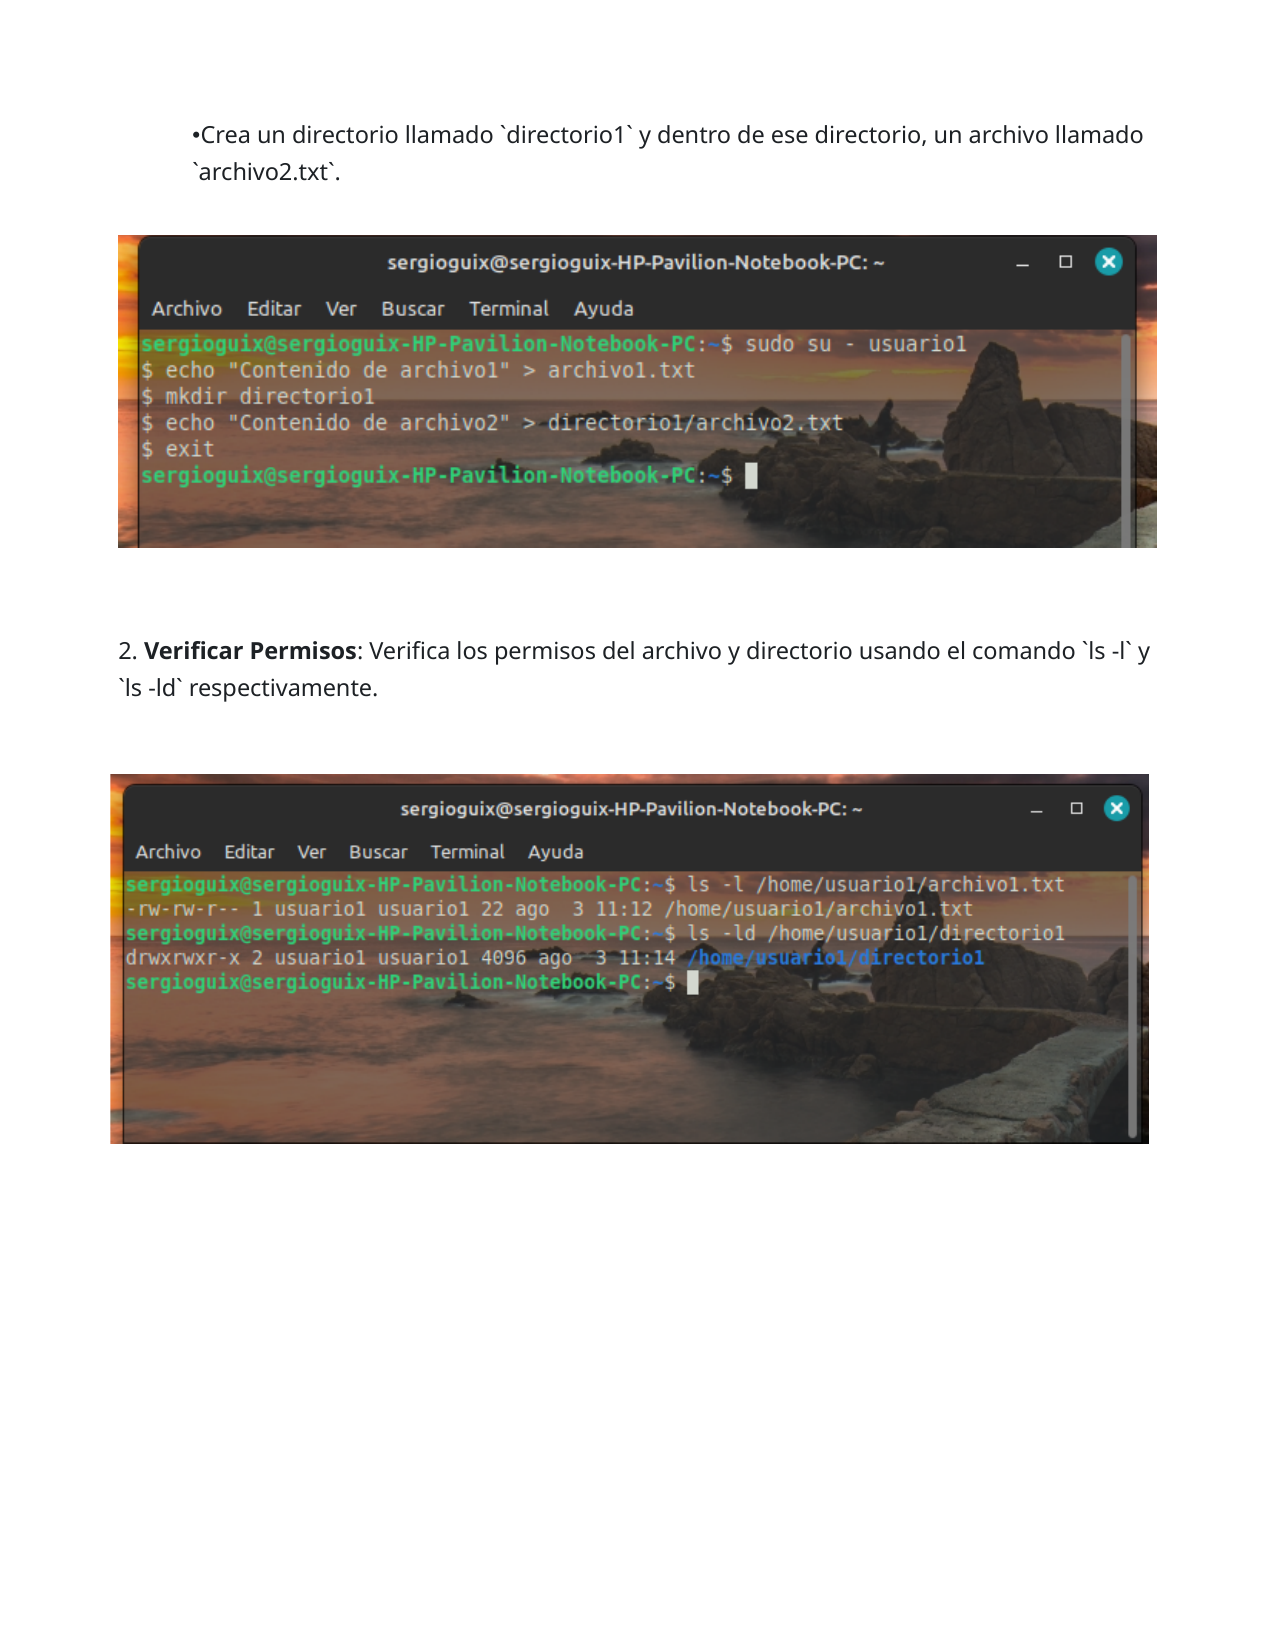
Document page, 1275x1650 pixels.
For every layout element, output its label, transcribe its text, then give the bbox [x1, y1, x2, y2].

picture [118, 235, 1157, 548]
list Crea un directorio llamado `directorio1` y dentro de ese directorio, un archivo llamado `archivo2.txt`. [118, 118, 1157, 187]
text 2. Verificar Permisos: Verifica los permisos del archivo y directorio usando el comando `ls -l` y `ls -ld` respectivamente. [118, 634, 1157, 703]
picture [110, 774, 1149, 1144]
